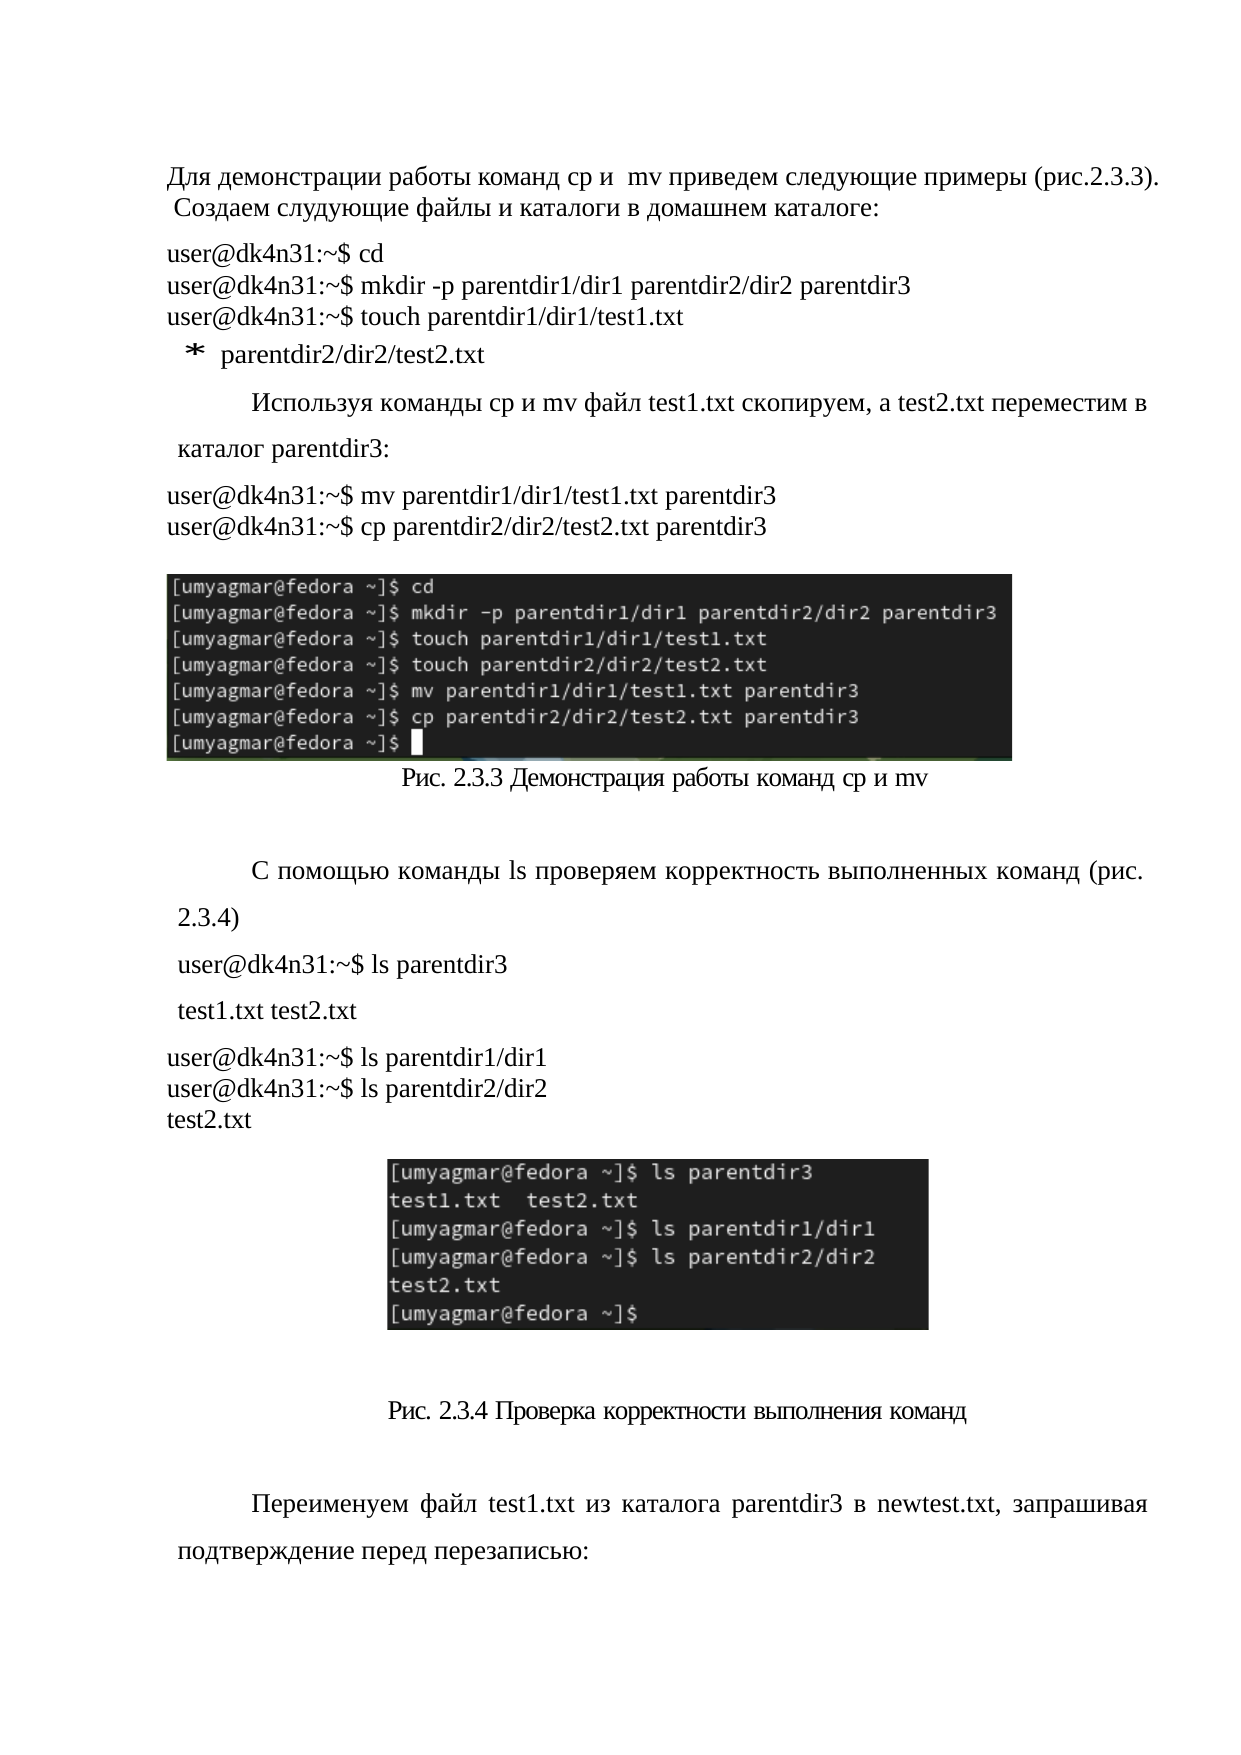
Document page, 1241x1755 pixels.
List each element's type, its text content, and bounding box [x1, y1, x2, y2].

text user@dk4n31:~$ ls parentdir1/dir1 [167, 1041, 1163, 1072]
text С помощью команды ls проверяем корректность выполненных команд (рис. [251, 854, 1163, 886]
text 2.3.4) [177, 901, 1163, 932]
text Переименуем файл test1.txt из каталога parentdir3 в newtest.txt, запрашивая подтверждение перед перезаписью: [177, 1487, 1163, 1565]
text Для демонстрации работы команд cp и mv приведем следующие примеры (рис.2.3.3). [167, 160, 1163, 191]
text user@dk4n31:~$ cd [167, 238, 1163, 269]
text Рис. 2.3.4 Проверка корректности выполнения команд [387, 1394, 1163, 1425]
text * parentdir2/dir2/test2.txt [177, 337, 1163, 369]
text user@dk4n31:~$ ls parentdir3 test1.txt test2.txt [177, 948, 507, 1026]
text Используя команды cp и mv файл test1.txt скопируем, а test2.txt переместим в каталог parentdir3: [177, 386, 1163, 463]
text Рис. 2.3.3 Демонстрация работы команд cp и mv [231, 761, 1099, 792]
text user@dk4n31:~$ mkdir -p parentdir1/dir1 parentdir2/dir2 parentdir3 [167, 269, 1163, 300]
text user@dk4n31:~$ touch parentdir1/dir1/test1.txt [167, 300, 1163, 331]
text test2.txt [167, 1103, 1163, 1134]
text Создаем слудующие файлы и каталоги в домашнем каталоге: [167, 191, 1163, 222]
text user@dk4n31:~$ mv parentdir1/dir1/test1.txt parentdir3 [167, 479, 1163, 510]
text user@dk4n31:~$ cp parentdir2/dir2/test2.txt parentdir3 [167, 510, 1163, 541]
text user@dk4n31:~$ ls parentdir2/dir2 [167, 1072, 1163, 1103]
